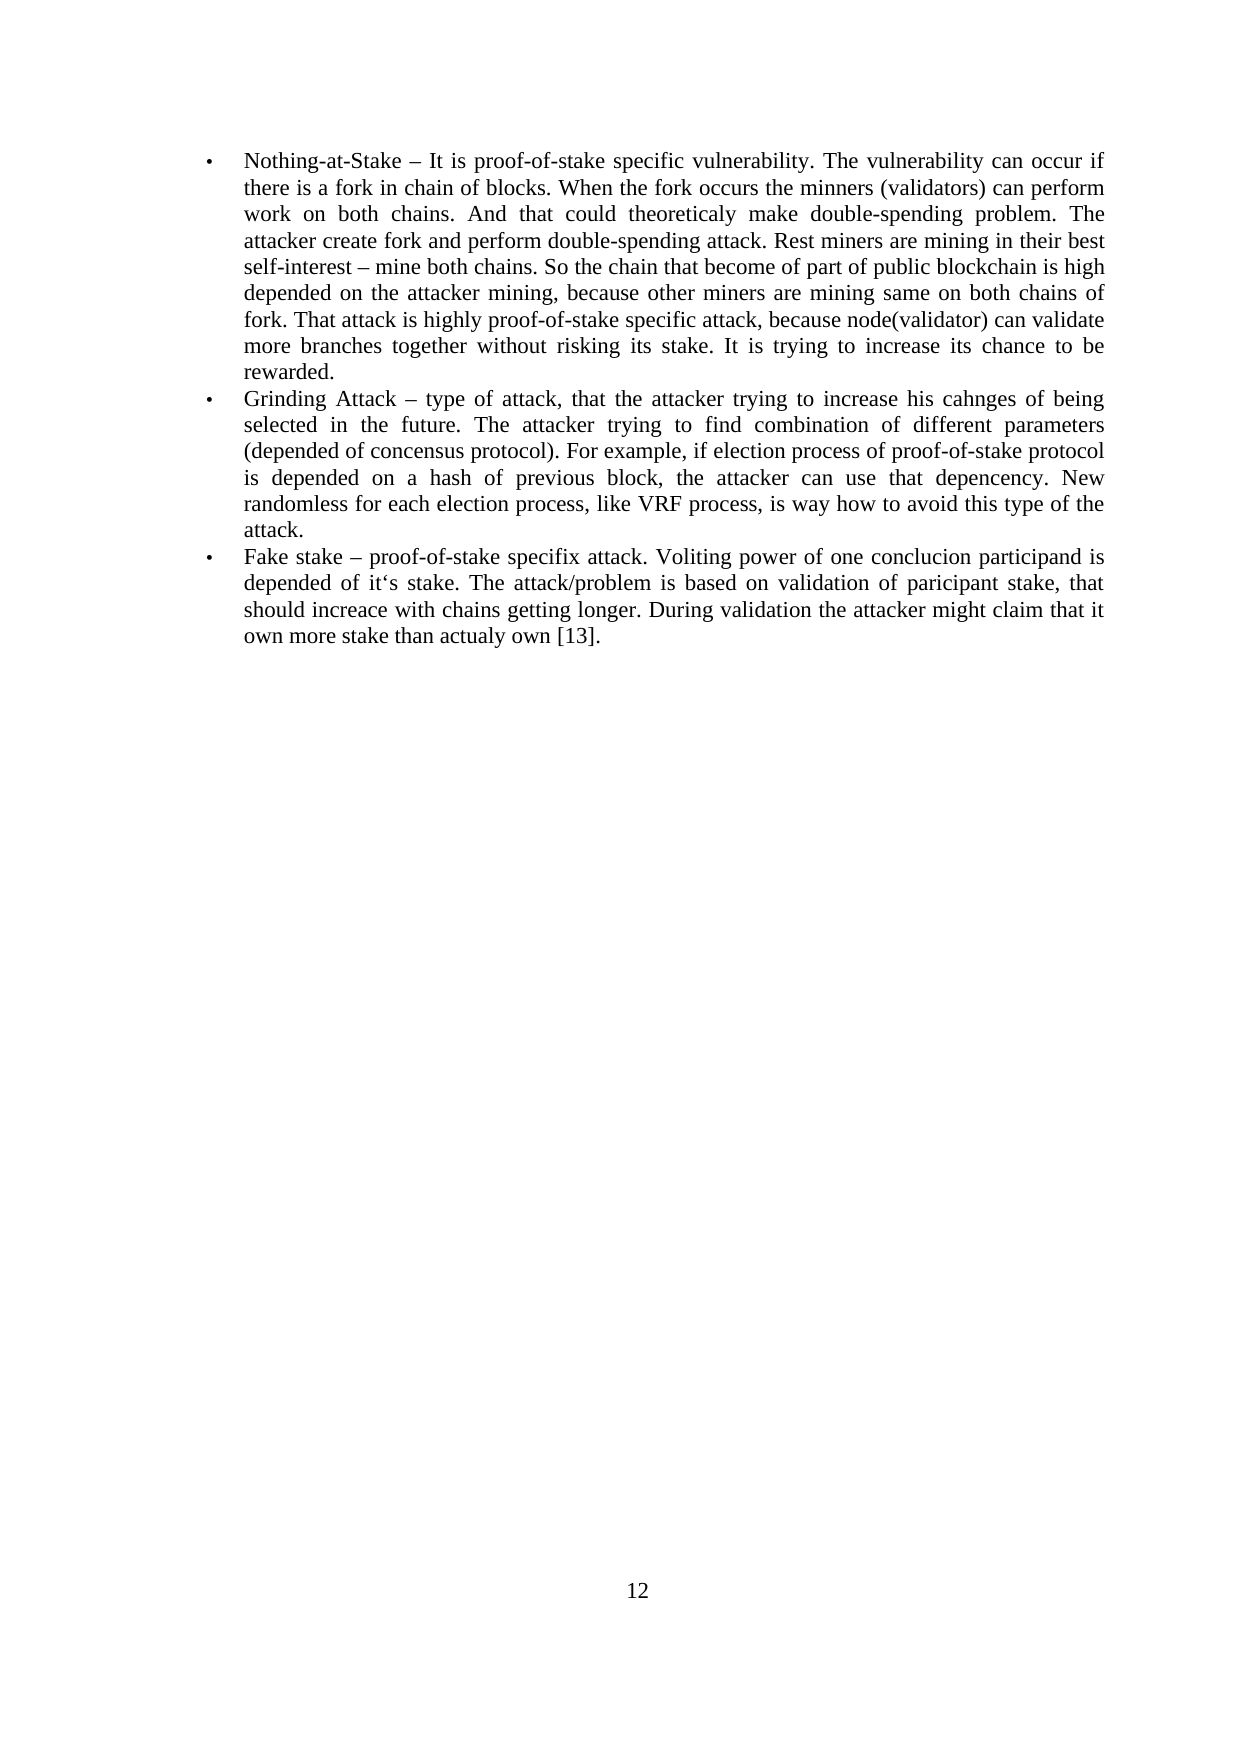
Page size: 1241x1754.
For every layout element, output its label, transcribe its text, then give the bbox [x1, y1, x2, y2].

list Grinding Attack – type of attack, that the attacker trying to increase his cahnges of being selected in the future. The attacker trying to find combination of different parameters (depended of concensus protocol). For example, if election process of proof-of-stake protocol is depended on a hash of previous block, the attacker can use that depencency. New randomless for each election process, like VRF process, is way how to avoid this type of the attack. [206, 385, 1106, 543]
list Nothing-at-Stake – It is proof-of-stake specific vulnerability. The vulnerability can occur if there is a fork in chain of blocks. When the fork occurs the minners (validators) can perform work on both chains. And that could theoreticaly make double-spending problem. The attacker create fork and perform double-spending attack. Rest miners are mining in their best self-interest – mine both chains. So the chain that become of part of public blockchain is high depended on the attacker mining, because other miners are mining same on both chains of fork. That attack is highly proof-of-stake specific attack, because node(validator) can validate more branches together without risking its stake. It is trying to increase its chance to be rewarded. [206, 148, 1106, 385]
list Fake stake – proof-of-stake specifix attack. Voliting power of one conclucion participand is depended of it‘s stake. The attack/problem is based on validation of paricipant stake, that should increace with chains getting longer. During validation the attacker might claim that it own more stake than actualy own [13]. [206, 543, 1106, 648]
